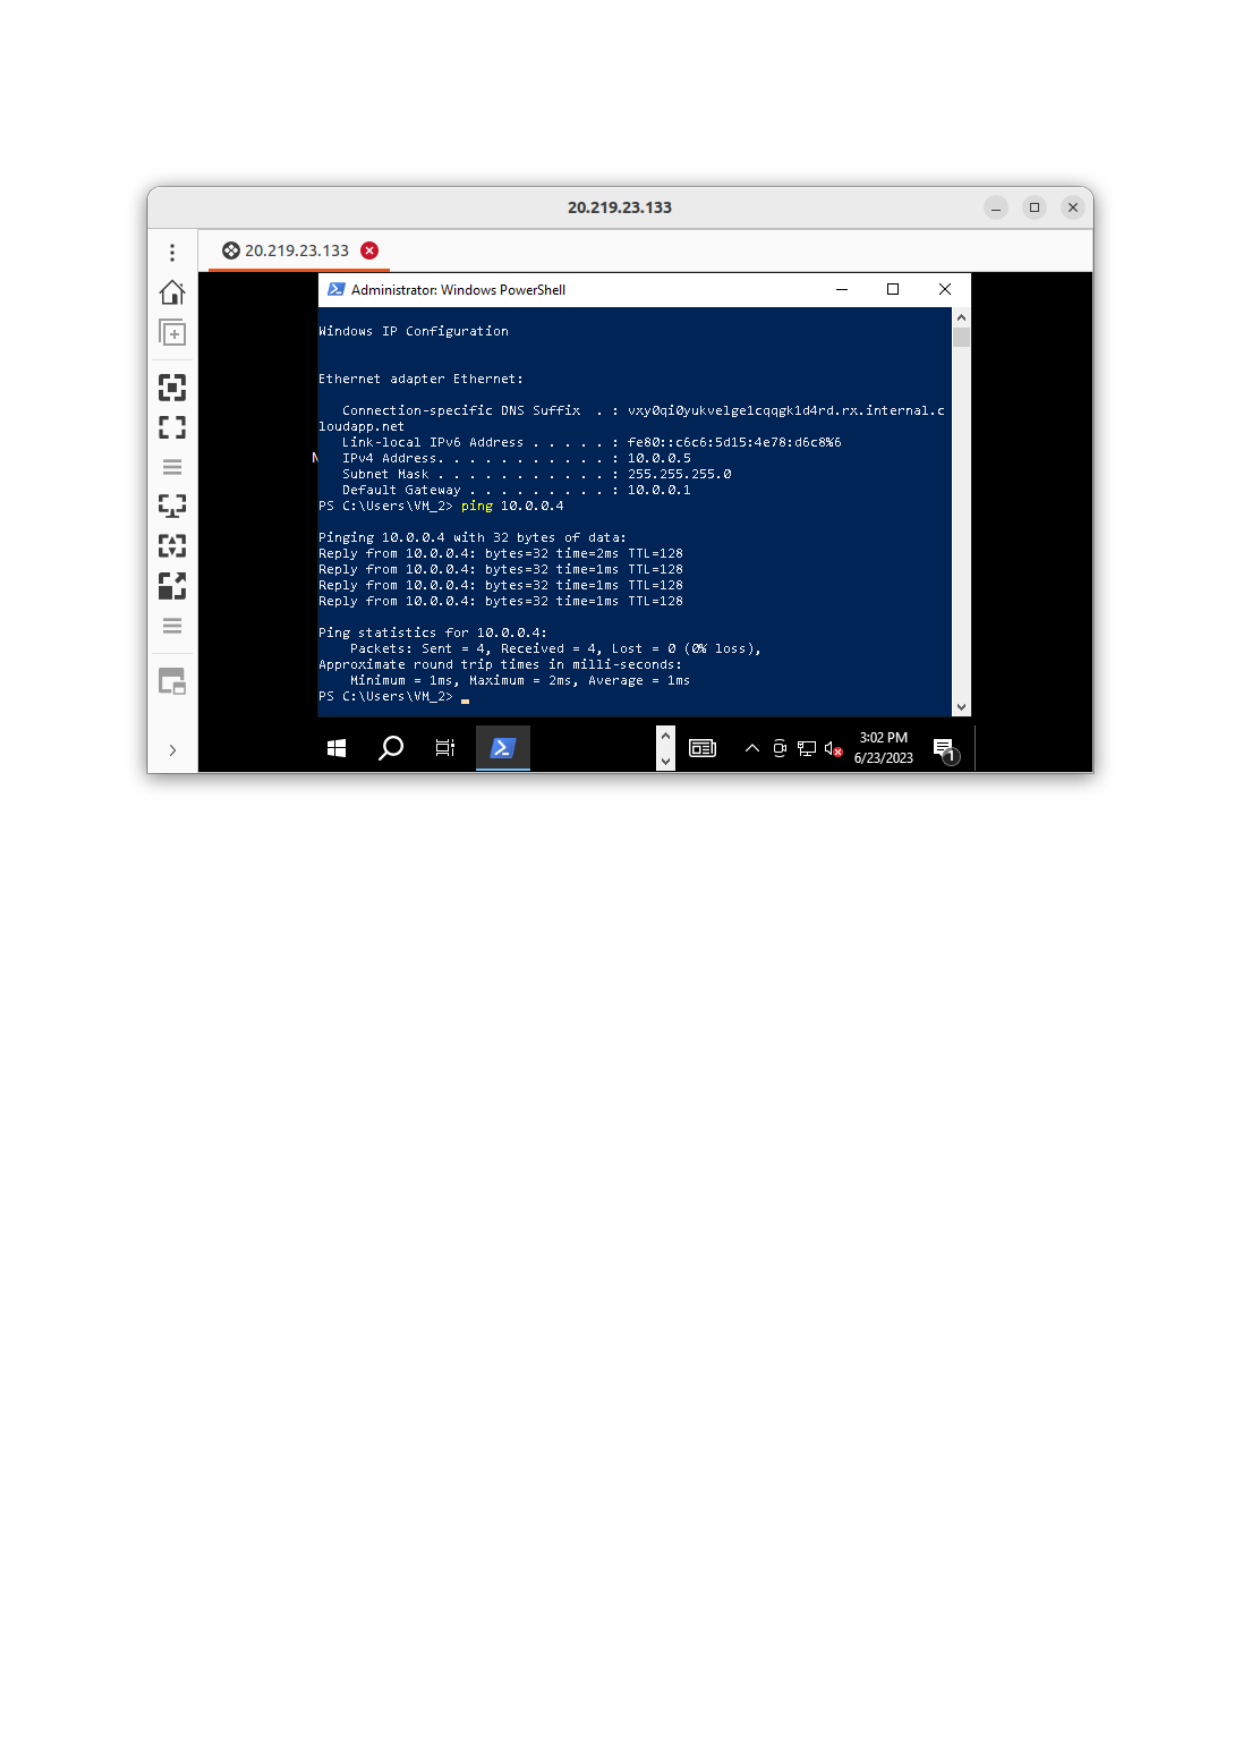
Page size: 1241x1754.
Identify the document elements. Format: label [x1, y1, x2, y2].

picture [118, 161, 1123, 806]
